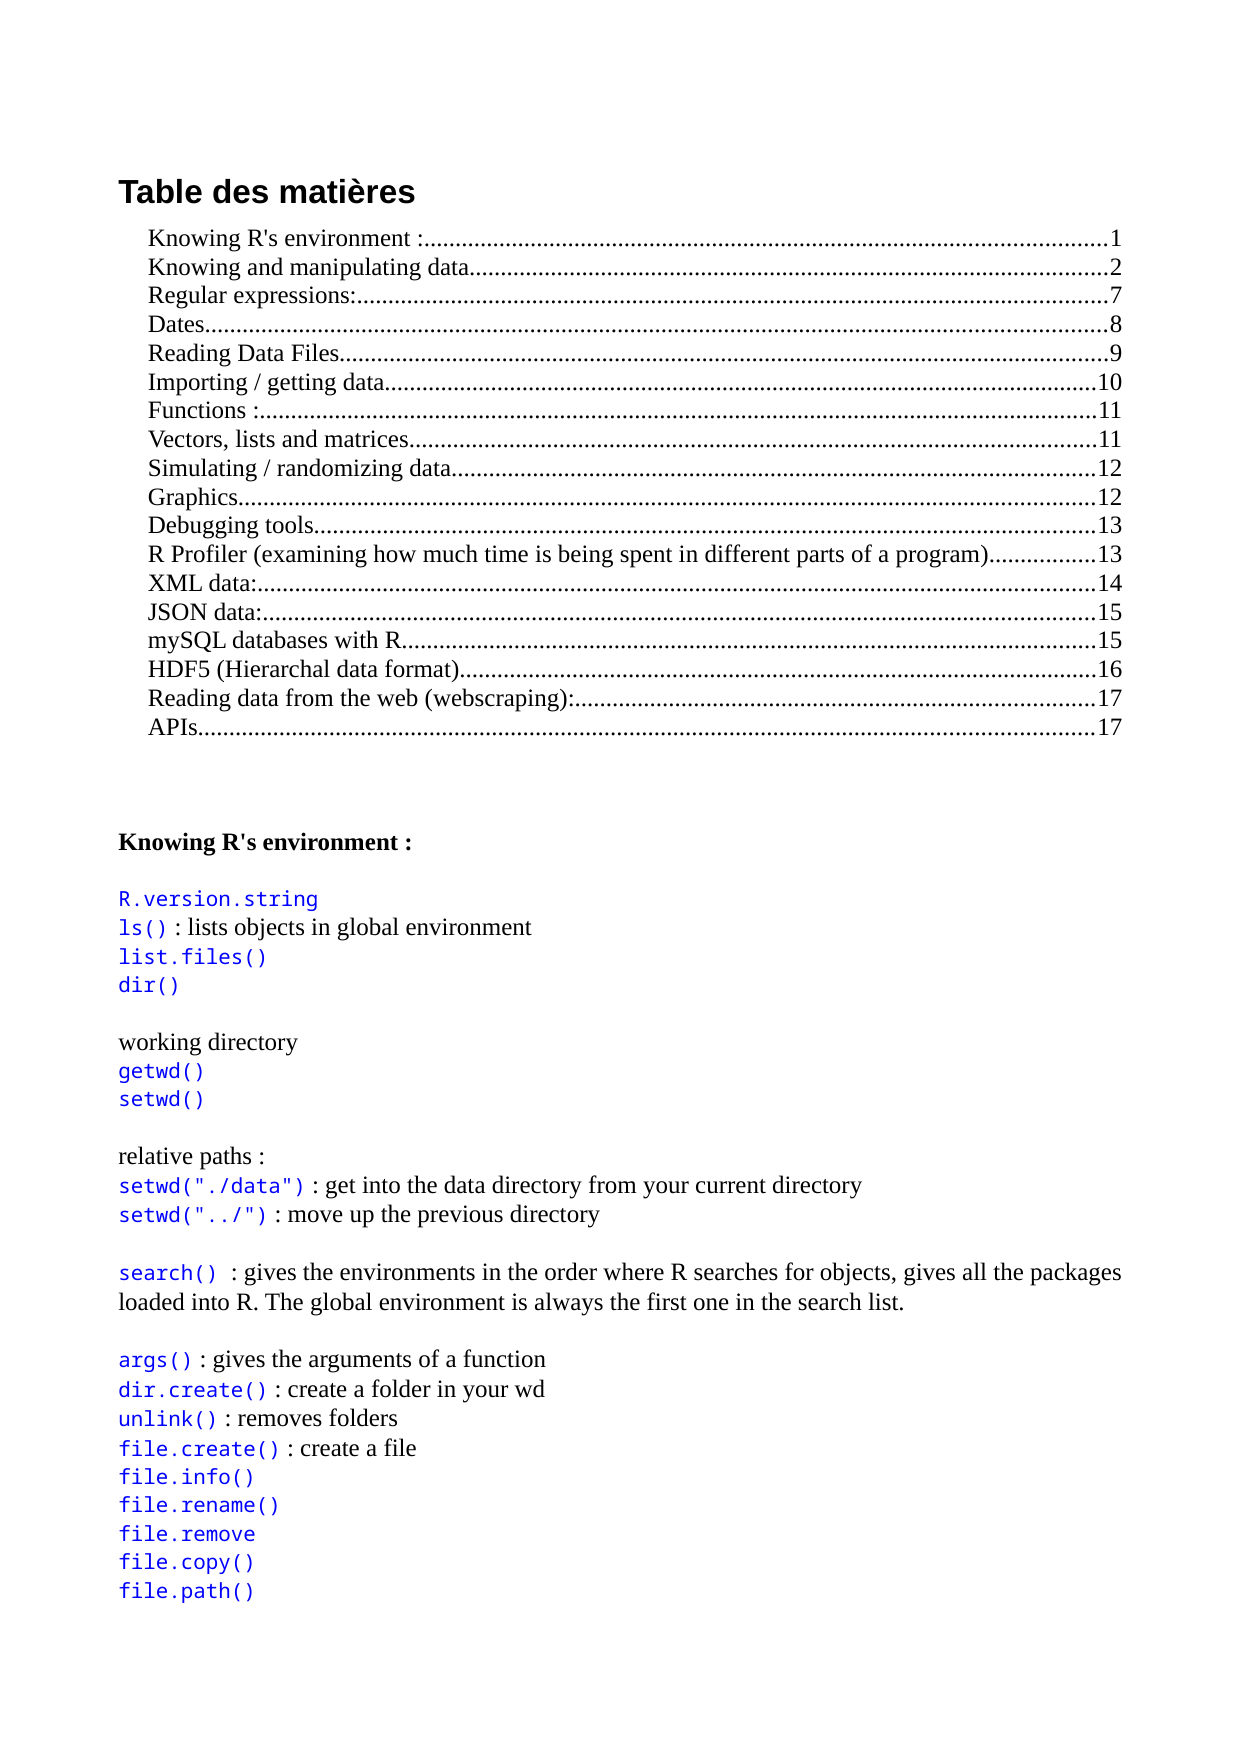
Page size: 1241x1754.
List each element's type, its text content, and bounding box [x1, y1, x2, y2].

text ls() : lists objects in global environment [118, 912, 1122, 942]
text setwd("./data") : get into the data directory from your current directory [118, 1170, 1122, 1199]
text Vectors, lists and matrices 11 [148, 424, 1122, 453]
text Dates 8 [148, 309, 1122, 338]
text args() : gives the arguments of a function [118, 1344, 1122, 1374]
text file.rename() [118, 1491, 1122, 1519]
text list.files() [118, 942, 1122, 970]
text Graphics 12 [148, 482, 1122, 510]
text Functions : 11 [148, 395, 1122, 424]
text Regular expressions: 7 [148, 280, 1122, 309]
text dir() [118, 970, 1122, 999]
text getwd() [118, 1056, 1122, 1084]
text XML data: 14 [148, 568, 1122, 597]
text file.create() : create a file [118, 1433, 1122, 1462]
text relative paths : [118, 1141, 1122, 1170]
text R.version.string [118, 884, 1122, 912]
text dir.create() : create a folder in your wd [118, 1374, 1122, 1403]
subtitle Knowing R's environment : [118, 827, 1122, 855]
text working directory [118, 1027, 1122, 1056]
text file.remove [118, 1519, 1122, 1547]
text R Profiler (examining how much time is being spent in different parts of a program) 13 [148, 539, 1122, 568]
text unlink() : removes folders [118, 1403, 1122, 1433]
text setwd("../") : move up the previous directory [118, 1199, 1122, 1229]
text Importing / getting data 10 [148, 367, 1122, 395]
text HDF5 (Hierarchal data format) 16 [148, 654, 1122, 683]
text file.path() [118, 1576, 1122, 1604]
text mySQL databases with R 15 [148, 625, 1122, 654]
text search() : gives the environments in the order where R searches for objects, gives all the packages loaded into R. The global environment is always the first one in the search list. [118, 1257, 1122, 1316]
text Reading Data Files 9 [148, 338, 1122, 367]
text APIs 17 [148, 712, 1122, 740]
text JSON data: 15 [148, 597, 1122, 625]
text Knowing R's environment : 1 [148, 223, 1122, 252]
text file.info() [118, 1462, 1122, 1491]
text file.copy() [118, 1547, 1122, 1576]
text Debugging tools 13 [148, 510, 1122, 539]
text setwd() [118, 1084, 1122, 1113]
subtitle Table des matières [118, 172, 1122, 210]
text Knowing and manipulating data 2 [148, 252, 1122, 280]
text Reading data from the web (webscraping): 17 [148, 683, 1122, 712]
text Simulating / randomizing data 12 [148, 453, 1122, 482]
